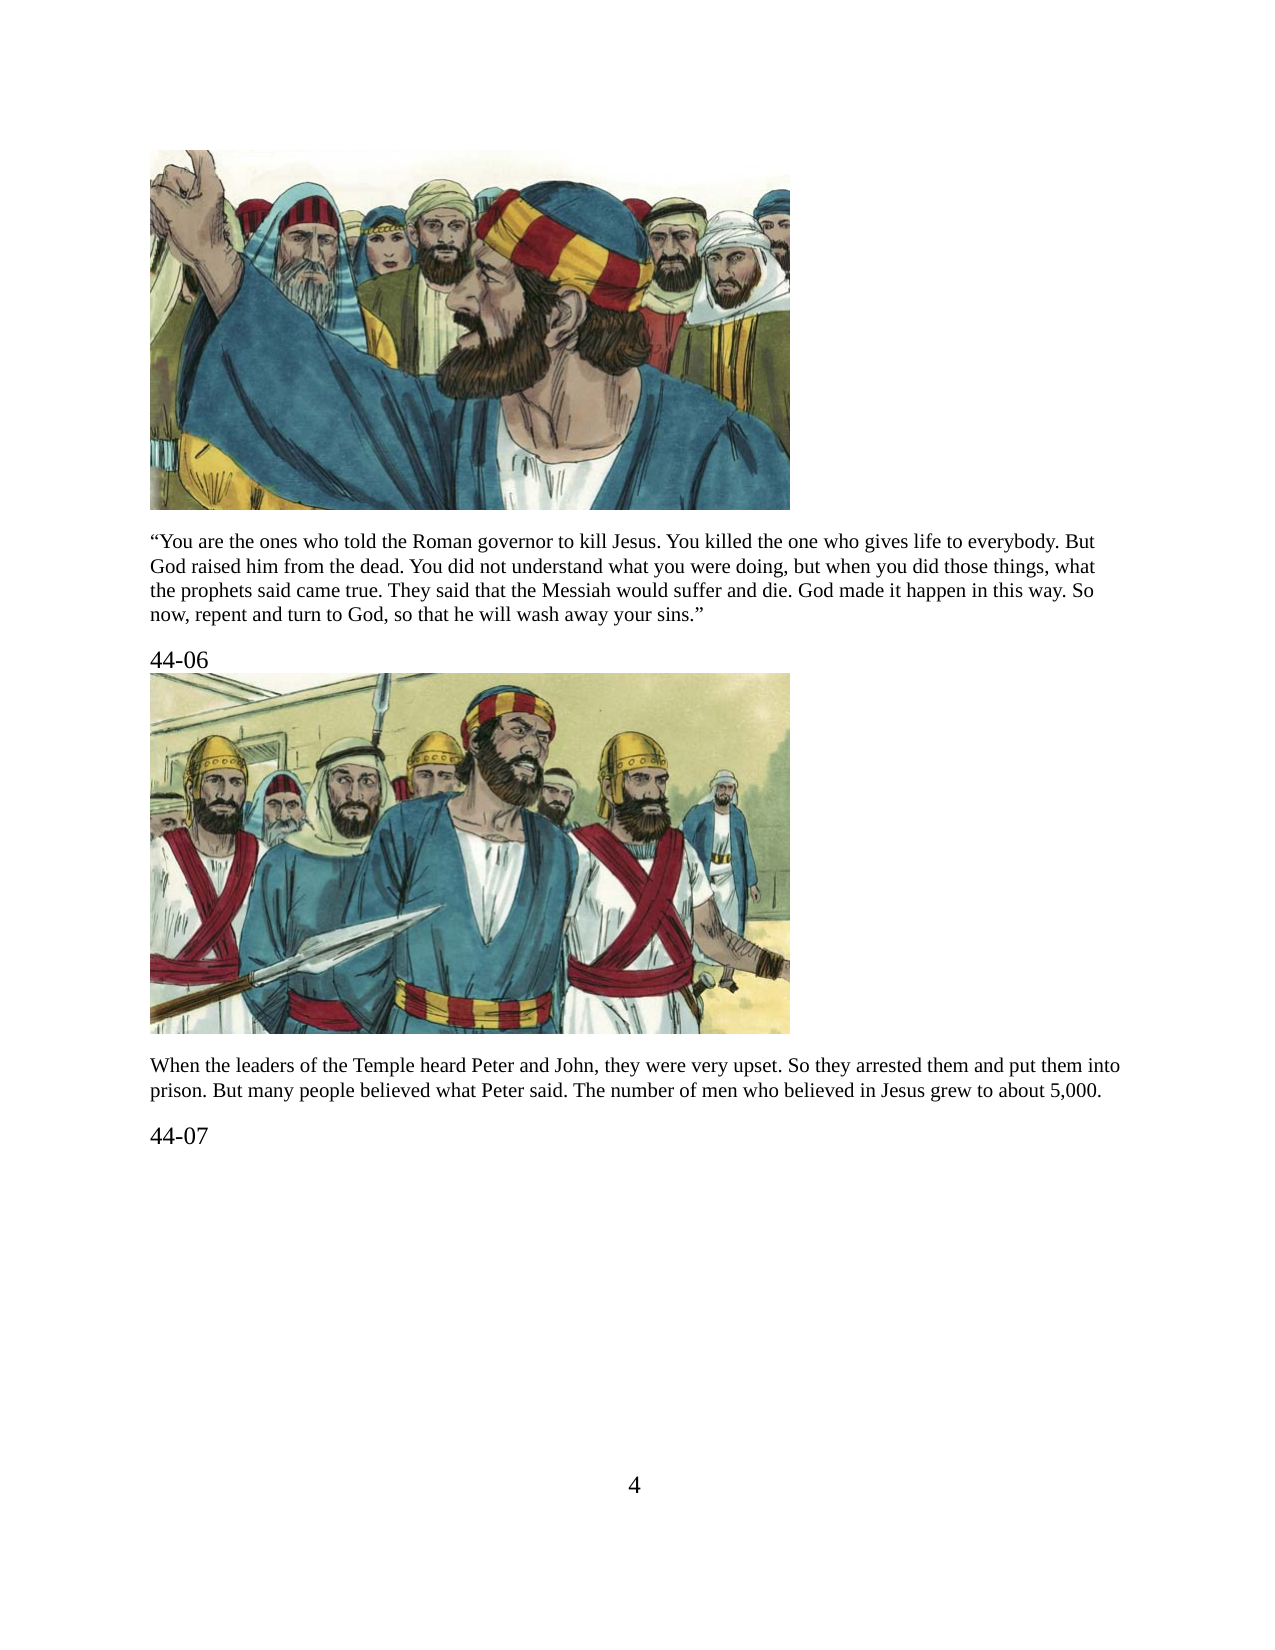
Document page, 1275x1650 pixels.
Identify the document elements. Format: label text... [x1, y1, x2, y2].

picture [150, 150, 790, 510]
subtitle 44-07 [150, 1121, 1125, 1150]
subtitle 44-06 [150, 645, 1125, 674]
text When the leaders of the Temple heard Peter and John, they were very upset. So they arrested them and put them into prison. But many people believed what Peter said. The number of men who believed in Jesus grew to about 5,000. [150, 1053, 1125, 1102]
text “You are the ones who told the Roman governor to kill Jesus. You killed the one who gives life to everybody. But God raised him from the dead. You did not understand what you were doing, but when you did those things, what the prophets said came true. They said that the Messiah would suffer and die. God made it happen in this way. So now, repent and turn to God, so that he will wash away your sins.” [150, 529, 1125, 626]
picture [150, 673, 790, 1034]
